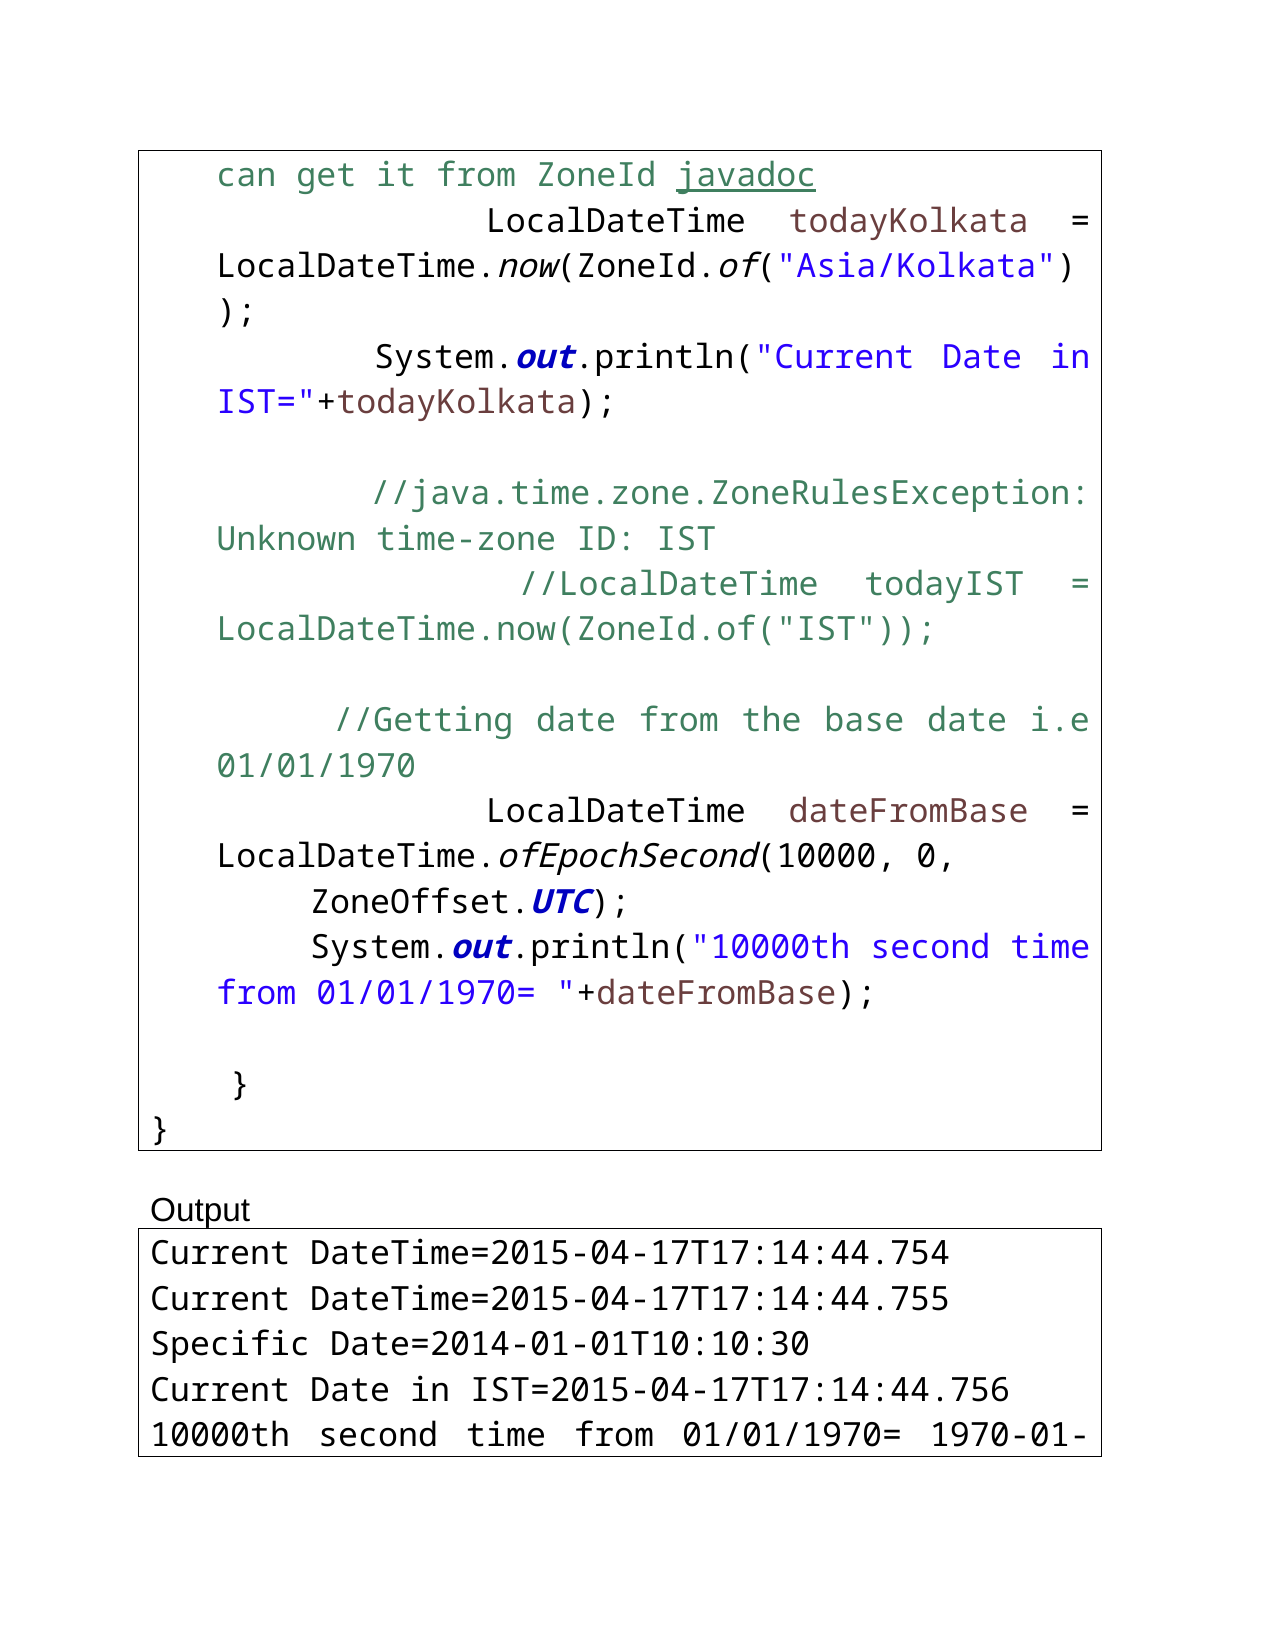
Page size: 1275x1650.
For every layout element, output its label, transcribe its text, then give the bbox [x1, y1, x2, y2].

text Output [150, 1190, 1125, 1228]
table_header can get it from ZoneId javadoc LocalDateTime todayKolkata = LocalDateTime.now(ZoneId.of("Asia/Kolkata")); System.out.println("Current Date in IST="+todayKolkata); //java.time.zone.ZoneRulesException: Unknown time-zone ID: IST //LocalDateTime todayIST = LocalDateTime.now(ZoneId.of("IST")); //Getting date from the base date i.e 01/01/1970 LocalDateTime dateFromBase = LocalDateTime.ofEpochSecond(10000, 0, ZoneOffset.UTC); System.out.println("10000th second time from 01/01/1970= "+dateFromBase); } } [139, 151, 1101, 1150]
table_header Current DateTime=2015-04-17T17:14:44.754 Current DateTime=2015-04-17T17:14:44.755 Specific Date=2014-01-01T10:10:30 Current Date in IST=2015-04-17T17:14:44.756 10000th second time from 01/01/1970= 1970-01- [139, 1229, 1101, 1456]
